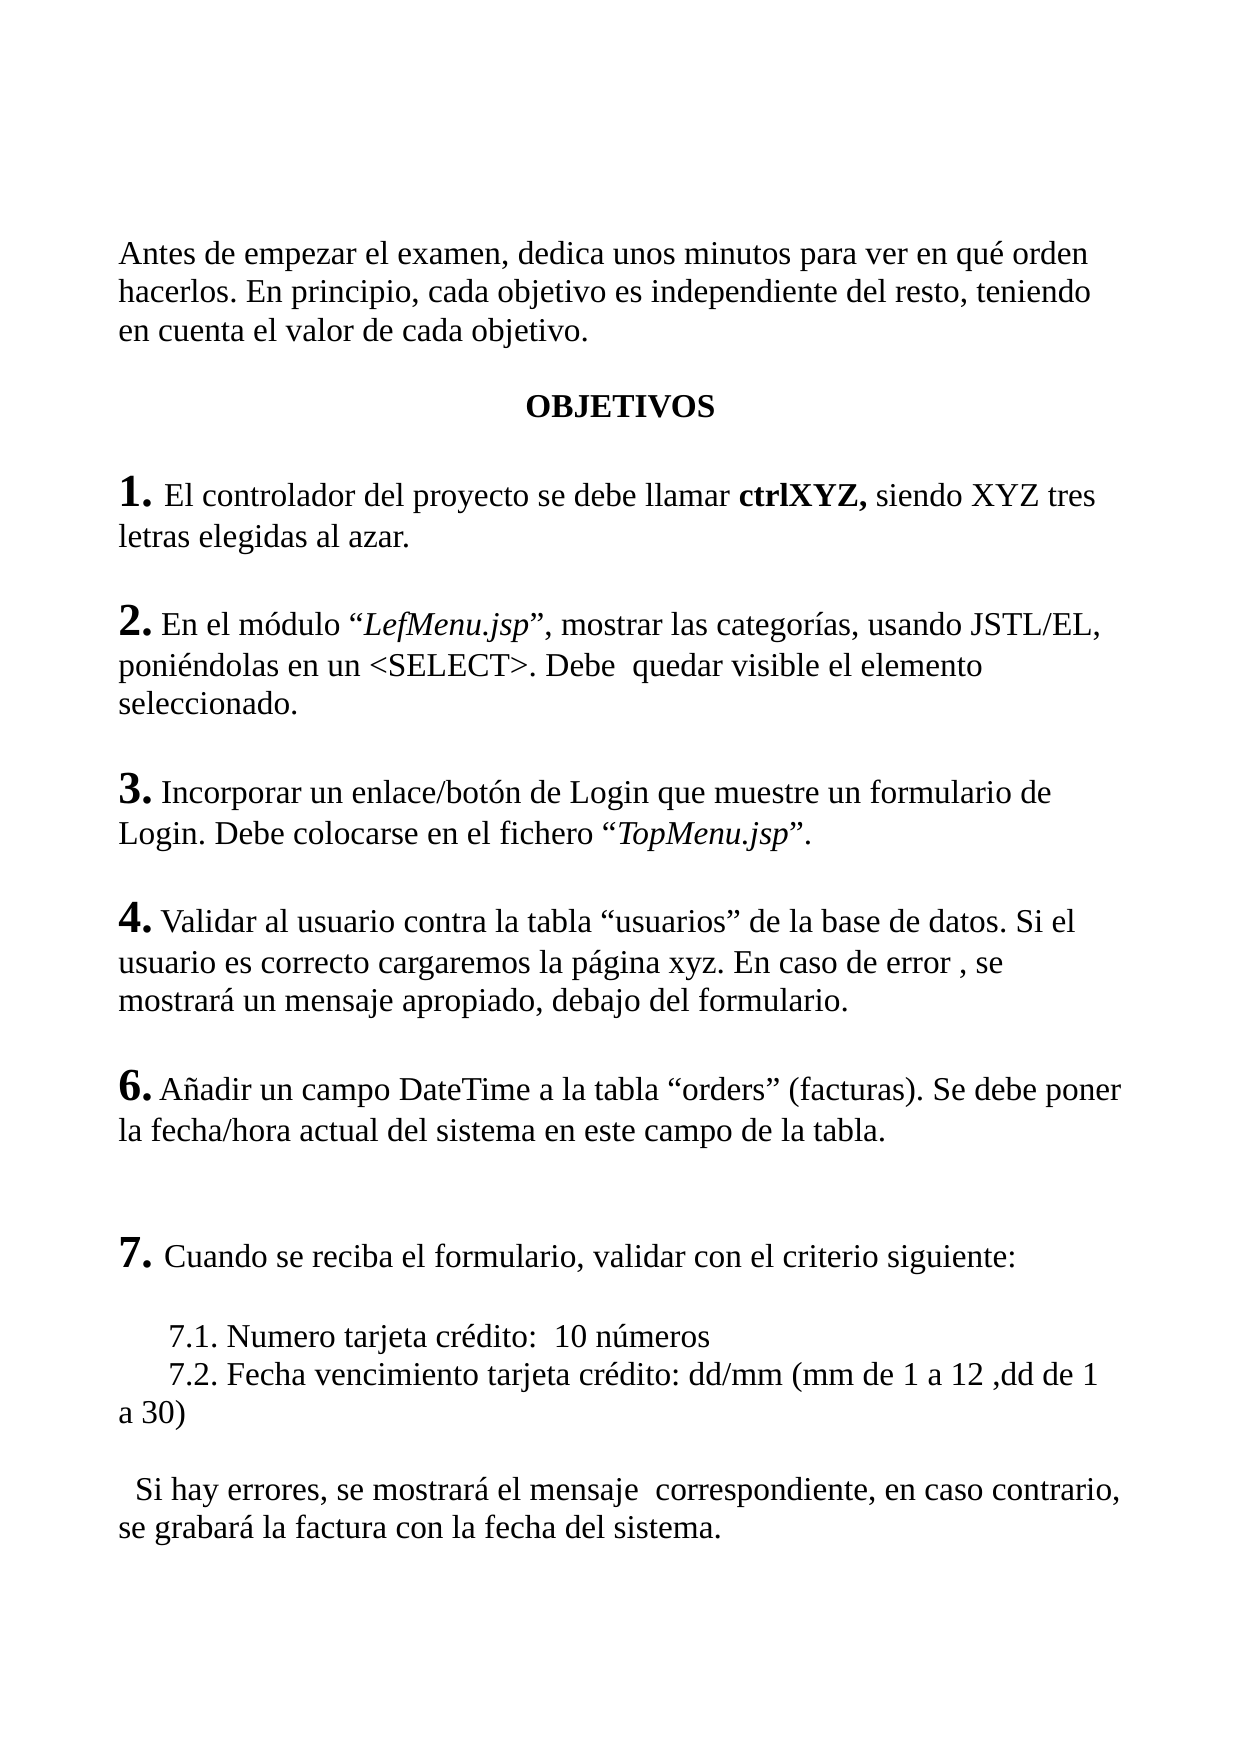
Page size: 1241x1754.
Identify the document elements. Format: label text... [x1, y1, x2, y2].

text 6. Añadir un campo DateTime a la tabla “orders” (facturas). Se debe poner la fecha/hora actual del sistema en este campo de la tabla. [118, 1057, 1122, 1148]
text OBJETIVOS [118, 386, 1122, 425]
text 7.2. Fecha vencimiento tarjeta crédito: dd/mm (mm de 1 a 12 ,dd de 1 a 30) [118, 1354, 1122, 1431]
text Si hay errores, se mostrará el mensaje correspondiente, en caso contrario, se grabará la factura con la fecha del sistema. [118, 1469, 1122, 1546]
text 2. En el módulo “LefMenu.jsp”, mostrar las categorías, usando JSTL/EL, poniéndolas en un <SELECT>. Debe quedar visible el elemento seleccionado. [118, 592, 1122, 722]
text 1. El controlador del proyecto se debe llamar ctrlXYZ, siendo XYZ tres letras elegidas al azar. [118, 463, 1122, 554]
text 7. Cuando se reciba el formulario, validar con el criterio siguiente: [118, 1225, 1122, 1278]
text Antes de empezar el examen, dedica unos minutos para ver en qué orden hacerlos. En principio, cada objetivo es independiente del resto, teniendo en cuenta el valor de cada objetivo. [118, 233, 1122, 348]
text 4. Validar al usuario contra la tabla “usuarios” de la base de datos. Si el usuario es correcto cargaremos la página xyz. En caso de error , se mostrará un mensaje apropiado, debajo del formulario. [118, 889, 1122, 1019]
text 3. Incorporar un enlace/botón de Login que muestre un formulario de Login. Debe colocarse en el fichero “TopMenu.jsp”. [118, 760, 1122, 851]
text 7.1. Numero tarjeta crédito: 10 números [118, 1316, 1122, 1354]
